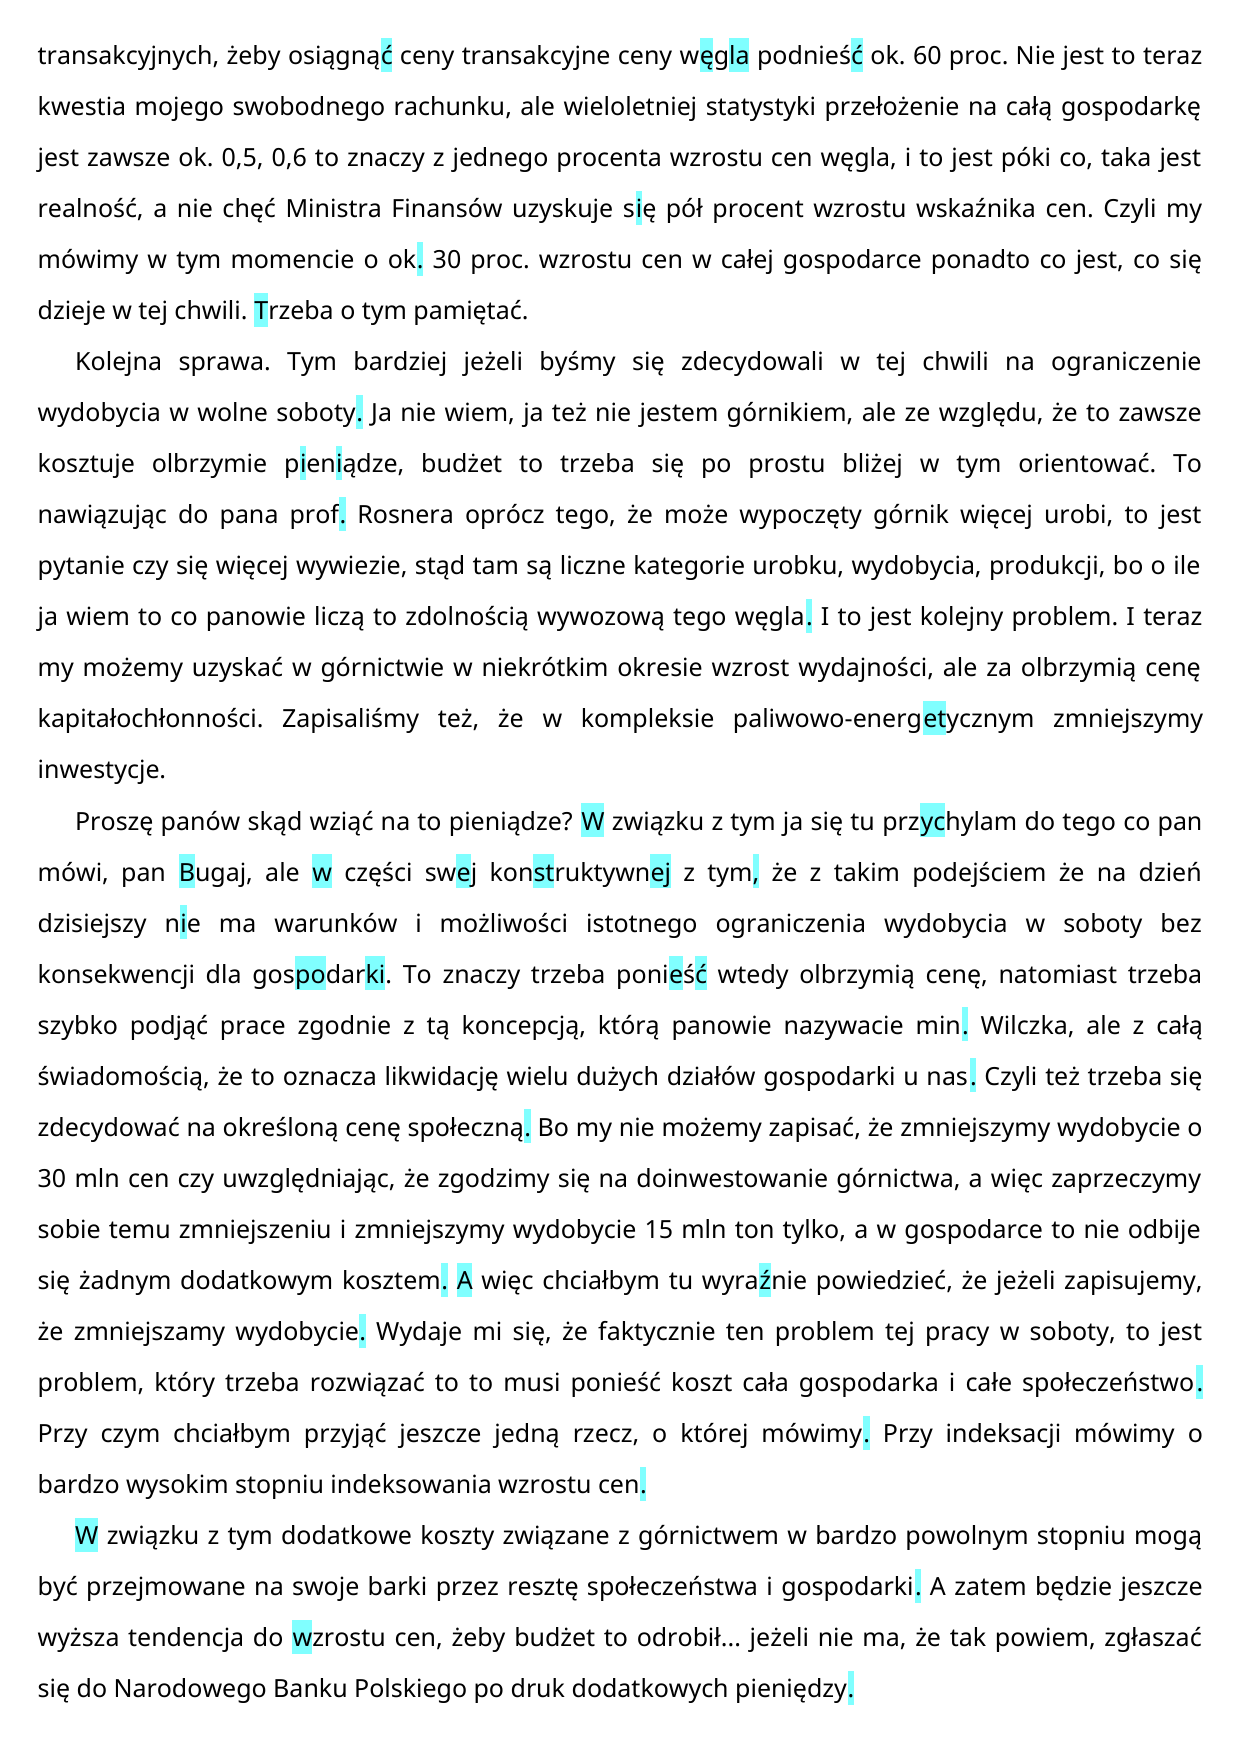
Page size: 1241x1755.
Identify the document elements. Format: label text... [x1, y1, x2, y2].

text W związku z tym dodatkowe koszty związane z górnictwem w bardzo powolnym stopniu mogą być przejmowane na swoje barki przez resztę społeczeństwa i gospodarki. A zatem będzie jeszcze wyższa tendencja do wzrostu cen, żeby budżet to odrobił... jeżeli nie ma, że tak powiem, zgłaszać się do Narodowego Banku Polskiego po druk dodatkowych pieniędzy. [37, 1518, 1203, 1705]
text transakcyjnych, żeby osiągnąć ceny transakcyjne ceny węgla podnieść ok. 60 proc. Nie jest to teraz kwestia mojego swobodnego rachunku, ale wieloletniej statystyki przełożenie na całą gospodarkę jest zawsze ok. 0,5, 0,6 to znaczy z jednego procenta wzrostu cen węgla, i to jest póki co, taka jest realność, a nie chęć Ministra Finansów uzyskuje się pół procent wzrostu wskaźnika cen. Czyli my mówimy w tym momencie o ok. 30 proc. wzrostu cen w całej gospodarce ponadto co jest, co się dzieje w tej chwili. Trzeba o tym pamiętać. [37, 37, 1203, 327]
text Proszę panów skąd wziąć na to pieniądze? W związku z tym ja się tu przychylam do tego co pan mówi, pan Bugaj, ale w części swej konstruktywnej z tym, że z takim podejściem że na dzień dzisiejszy nie ma warunków i możliwości istotnego ograniczenia wydobycia w soboty bez konsekwencji dla gospodarki. To znaczy trzeba ponieść wtedy olbrzymią cenę, natomiast trzeba szybko podjąć prace zgodnie z tą koncepcją, którą panowie nazywacie min. Wilczka, ale z całą świadomością, że to oznacza likwidację wielu dużych działów gospodarki u nas. Czyli też trzeba się zdecydować na określoną cenę społeczną. Bo my nie możemy zapisać, że zmniejszymy wydobycie o 30 mln cen czy uwzględniając, że zgodzimy się na doinwestowanie górnictwa, a więc zaprzeczymy sobie temu zmniejszeniu i zmniejszymy wydobycie 15 mln ton tylko, a w gospodarce to nie odbije się żadnym dodatkowym kosztem. A więc chciałbym tu wyraźnie powiedzieć, że jeżeli zapisujemy, że zmniejszamy wydobycie. Wydaje mi się, że faktycznie ten problem tej pracy w soboty, to jest problem, który trzeba rozwiązać to to musi ponieść koszt cała gospodarka i całe społeczeństwo. Przy czym chciałbym przyjąć jeszcze jedną rzecz, o której mówimy. Przy indeksacji mówimy o bardzo wysokim stopniu indeksowania wzrostu cen. [37, 803, 1203, 1501]
text Kolejna sprawa. Tym bardziej jeżeli byśmy się zdecydowali w tej chwili na ograniczenie wydobycia w wolne soboty. Ja nie wiem, ja też nie jestem górnikiem, ale ze względu, że to zawsze kosztuje olbrzymie pieniądze, budżet to trzeba się po prostu bliżej w tym orientować. To nawiązując do pana prof. Rosnera oprócz tego, że może wypoczęty górnik więcej urobi, to jest pytanie czy się więcej wywiezie, stąd tam są liczne kategorie urobku, wydobycia, produkcji, bo o ile ja wiem to co panowie liczą to zdolnością wywozową tego węgla. I to jest kolejny problem. I teraz my możemy uzyskać w górnictwie w niekrótkim okresie wzrost wydajności, ale za olbrzymią cenę kapitałochłonności. Zapisaliśmy też, że w kompleksie paliwowo-energetycznym zmniejszymy inwestycje. [37, 344, 1203, 786]
